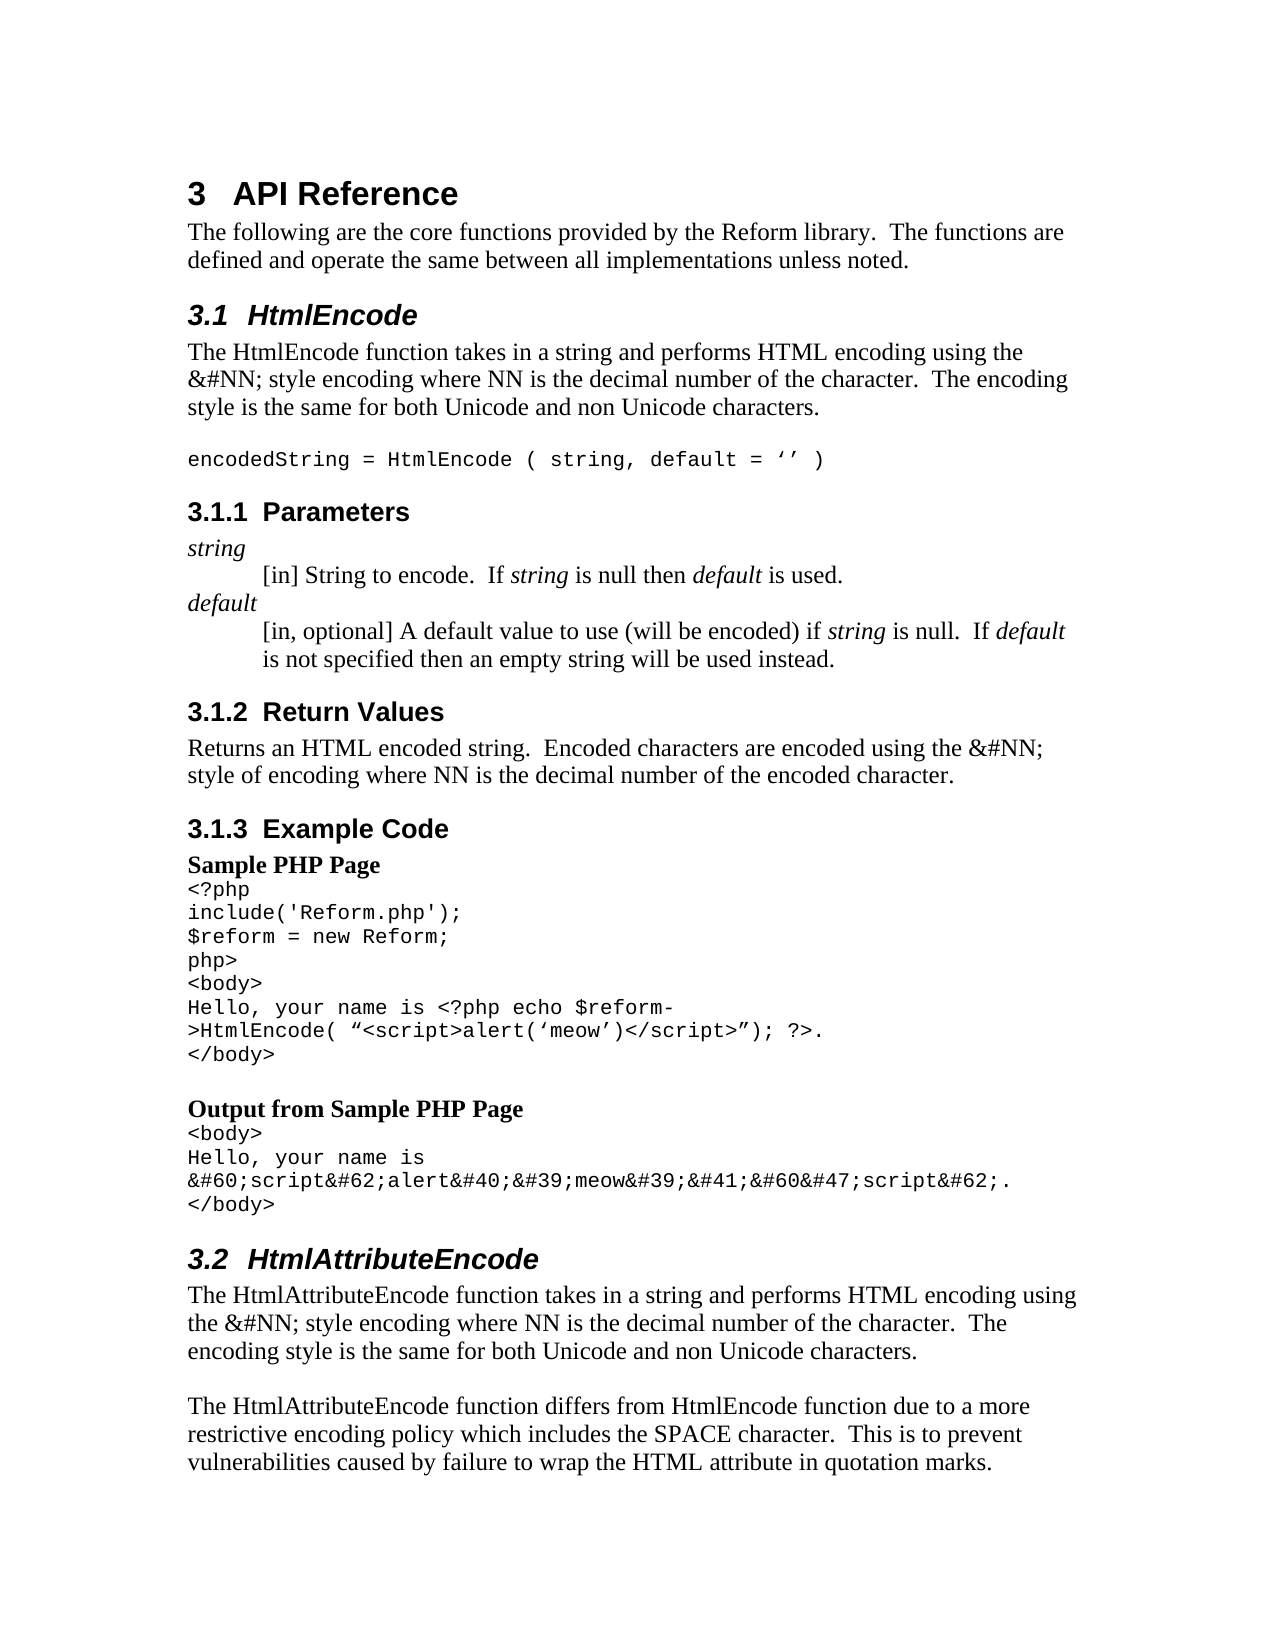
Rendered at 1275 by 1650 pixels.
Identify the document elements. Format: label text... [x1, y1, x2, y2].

text </body> [187, 1194, 1087, 1218]
text string [187, 534, 1087, 562]
subtitle HtmlAttributeEncode [187, 1243, 1087, 1275]
text [in, optional] A default value to use (will be encoded) if string is null. If default is not specified then an empty string will be used instead. [262, 617, 1087, 672]
text </body> [187, 1044, 1087, 1068]
text default [187, 589, 1087, 617]
subtitle API Reference [187, 175, 1087, 212]
text The following are the core functions provided by the Reform library. The functions are defined and operate the same between all implementations unless noted. [187, 218, 1087, 274]
text include('Reform.php'); [187, 902, 1087, 926]
text <?php [187, 879, 1087, 902]
text Hello, your name is <?php echo $reform->HtmlEncode( “<script>alert(‘meow’)</script>”); ?>. [187, 997, 1087, 1044]
text Output from Sample PHP Page [187, 1096, 1087, 1123]
text Returns an HTML encoded string. Encoded characters are encoded using the &#NN; style of encoding where NN is the decimal number of the encoded character. [187, 734, 1087, 789]
text <body> [187, 1123, 1087, 1147]
text The HtmlAttributeEncode function takes in a string and performs HTML encoding using the &#NN; style encoding where NN is the decimal number of the character. The encoding style is the same for both Unicode and non Unicode characters. [187, 1282, 1087, 1365]
text php> [187, 949, 1087, 973]
text <body> [187, 973, 1087, 997]
subtitle Example Code [187, 814, 1087, 845]
text encodedString = HtmlEncode ( string, default = ‘’ ) [187, 449, 1087, 472]
subtitle Return Values [187, 697, 1087, 728]
text $reform = new Reform; [187, 926, 1087, 949]
text The HtmlEncode function takes in a string and performs HTML encoding using the &#NN; style encoding where NN is the decimal number of the character. The encoding style is the same for both Unicode and non Unicode characters. [187, 338, 1087, 421]
text [in] String to encode. If string is null then default is used. [262, 562, 1087, 589]
text The HtmlAttributeEncode function differs from HtmlEncode function due to a more restrictive encoding policy which includes the SPACE character. This is to prevent vulnerabilities caused by failure to wrap the HTML attribute in quotation marks. [187, 1392, 1087, 1476]
subtitle HtmlEncode [187, 299, 1087, 332]
text Sample PHP Page [187, 851, 1087, 879]
subtitle Parameters [187, 497, 1087, 528]
text Hello, your name is &#60;script&#62;alert&#40;&#39;meow&#39;&#41;&#60&#47;script&#62;. [187, 1147, 1087, 1194]
